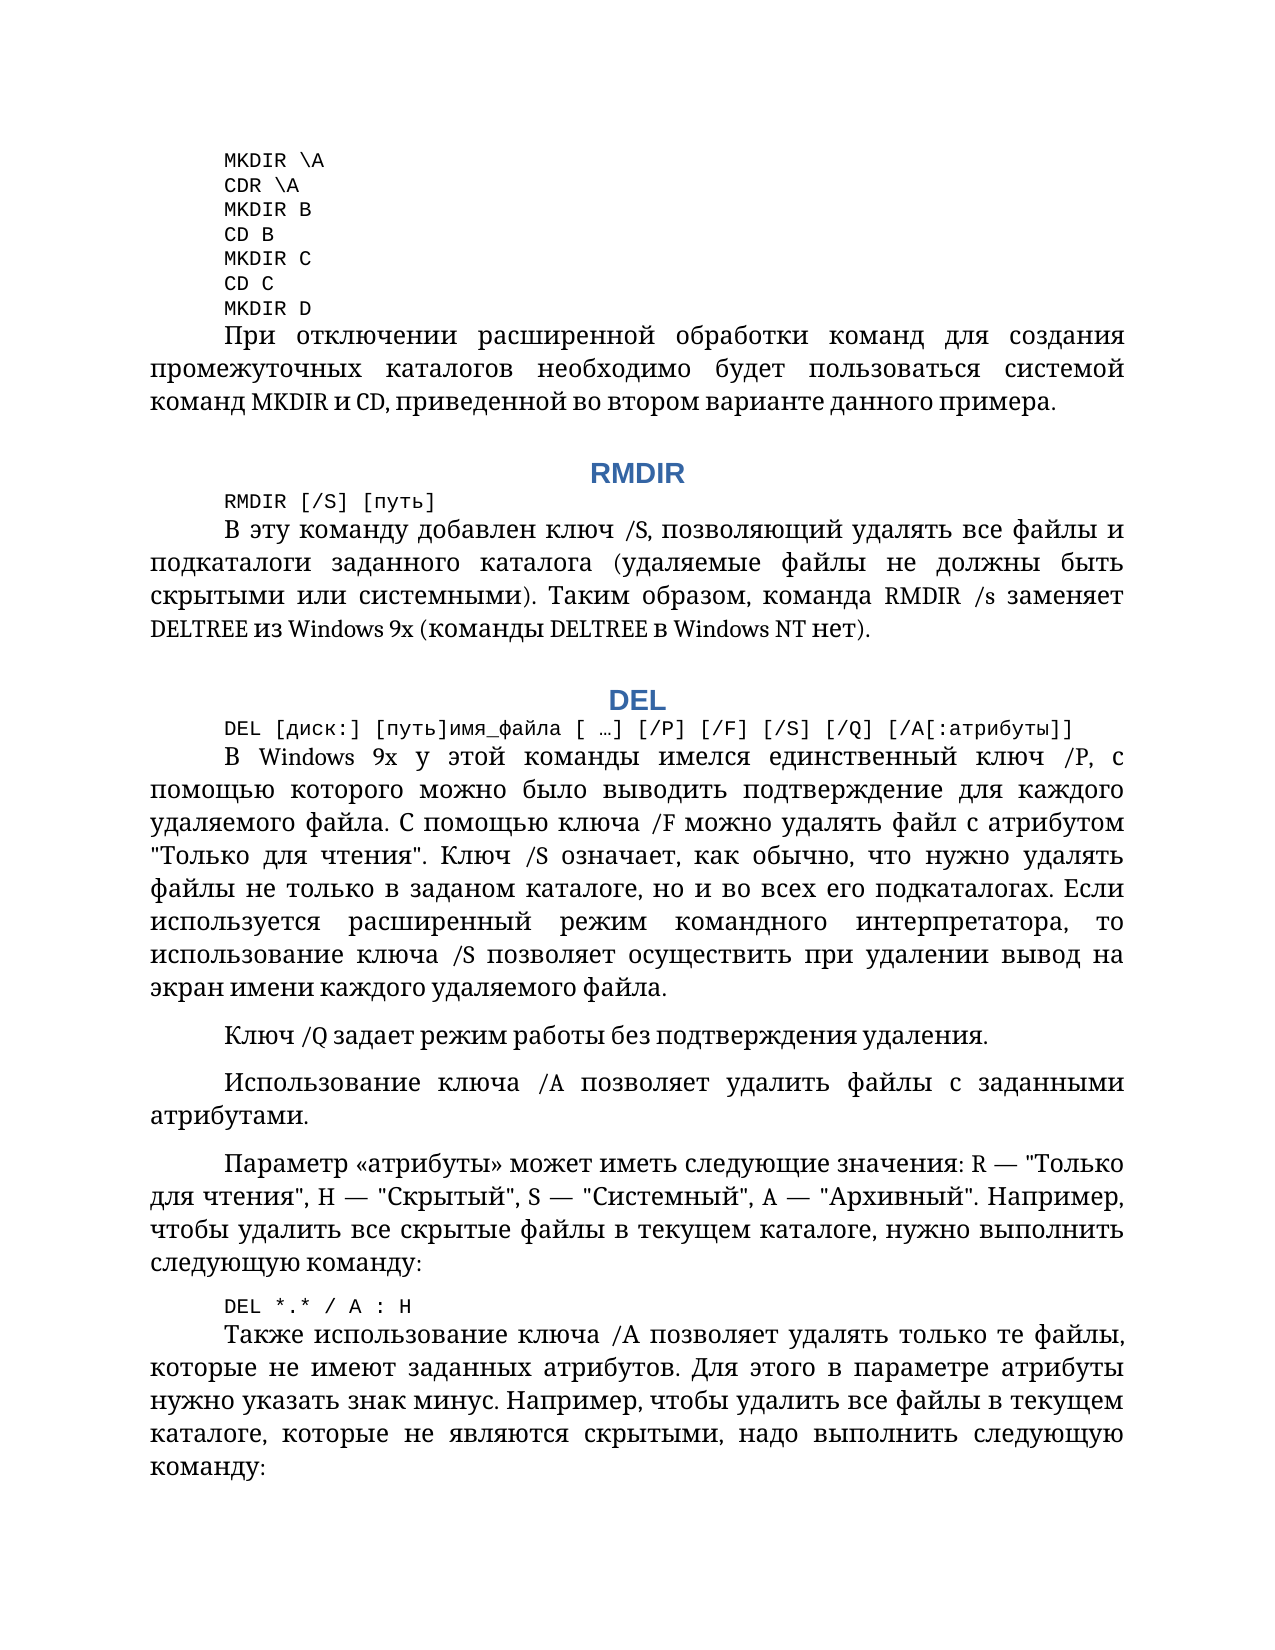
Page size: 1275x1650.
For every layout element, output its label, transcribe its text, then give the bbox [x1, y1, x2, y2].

text В эту команду добавлен ключ /S, позволяющий удалять все файлы и подкаталоги заданного каталога (удаляемые файлы не должны быть скрытыми или системными). Таким образом, команда RMDIR /s заменяет DELTREE из Windows 9x (команды DELTREE в Windows NT нет). [150, 516, 1125, 644]
text MKDIR D [150, 297, 1125, 321]
text CD В [150, 224, 1125, 247]
text DEL [диск:] [путь]имя_файла [ …] [/Р] [/F] [/S] [/Q] [/А[:атрибуты]] [150, 718, 1125, 742]
text RMDIR [/S] [путь] [150, 491, 1125, 515]
subtitle DEL [150, 683, 1125, 717]
text Использование ключа /A позволяет удалить файлы с заданными атрибутами. [150, 1069, 1125, 1131]
text CDR \А [150, 174, 1125, 198]
text Параметр «атрибуты» может иметь следующие значения: R — "Только для чтения", H — "Скрытый", S — "Системный", A — "Архивный". Например, чтобы удалить все скрытые файлы в текущем каталоге, нужно выполнить следующую команду: [150, 1150, 1125, 1278]
text DEL *.* / А : Н [150, 1296, 1125, 1320]
text MKDIR \A [150, 150, 1125, 174]
text Ключ /Q задает режим работы без подтверждения удаления. [150, 1022, 1125, 1050]
text При отключении расширенной обработки команд для создания промежуточных каталогов необходимо будет пользоваться системой команд MKDIR и CD, приведенной во втором варианте данного примера. [150, 322, 1125, 417]
subtitle RMDIR [150, 457, 1125, 490]
text CD С [150, 273, 1125, 297]
text В Windows 9x у этой команды имелся единственный ключ /P, с помощью которого можно было выводить подтверждение для каждого удаляемого файла. С помощью ключа /F можно удалять файл с атрибутом "Только для чтения". Ключ /S означает, как обычно, что нужно удалять файлы не только в заданом каталоге, но и во всех его подкаталогах. Если используется расширенный режим командного интерпретатора, то использование ключа /S позволяет осуществить при удалении вывод на экран имени каждого удаляемого файла. [150, 743, 1125, 1003]
text MKDIR В [150, 199, 1125, 223]
text MKDIR С [150, 248, 1125, 272]
text Также использование ключа /А позволяет удалять только те файлы, которые не имеют заданных атрибутов. Для этого в параметре атрибуты нужно указать знак минус. Например, чтобы удалить все файлы в текущем каталоге, которые не являются скрытыми, надо выполнить следующую команду: [150, 1321, 1125, 1482]
